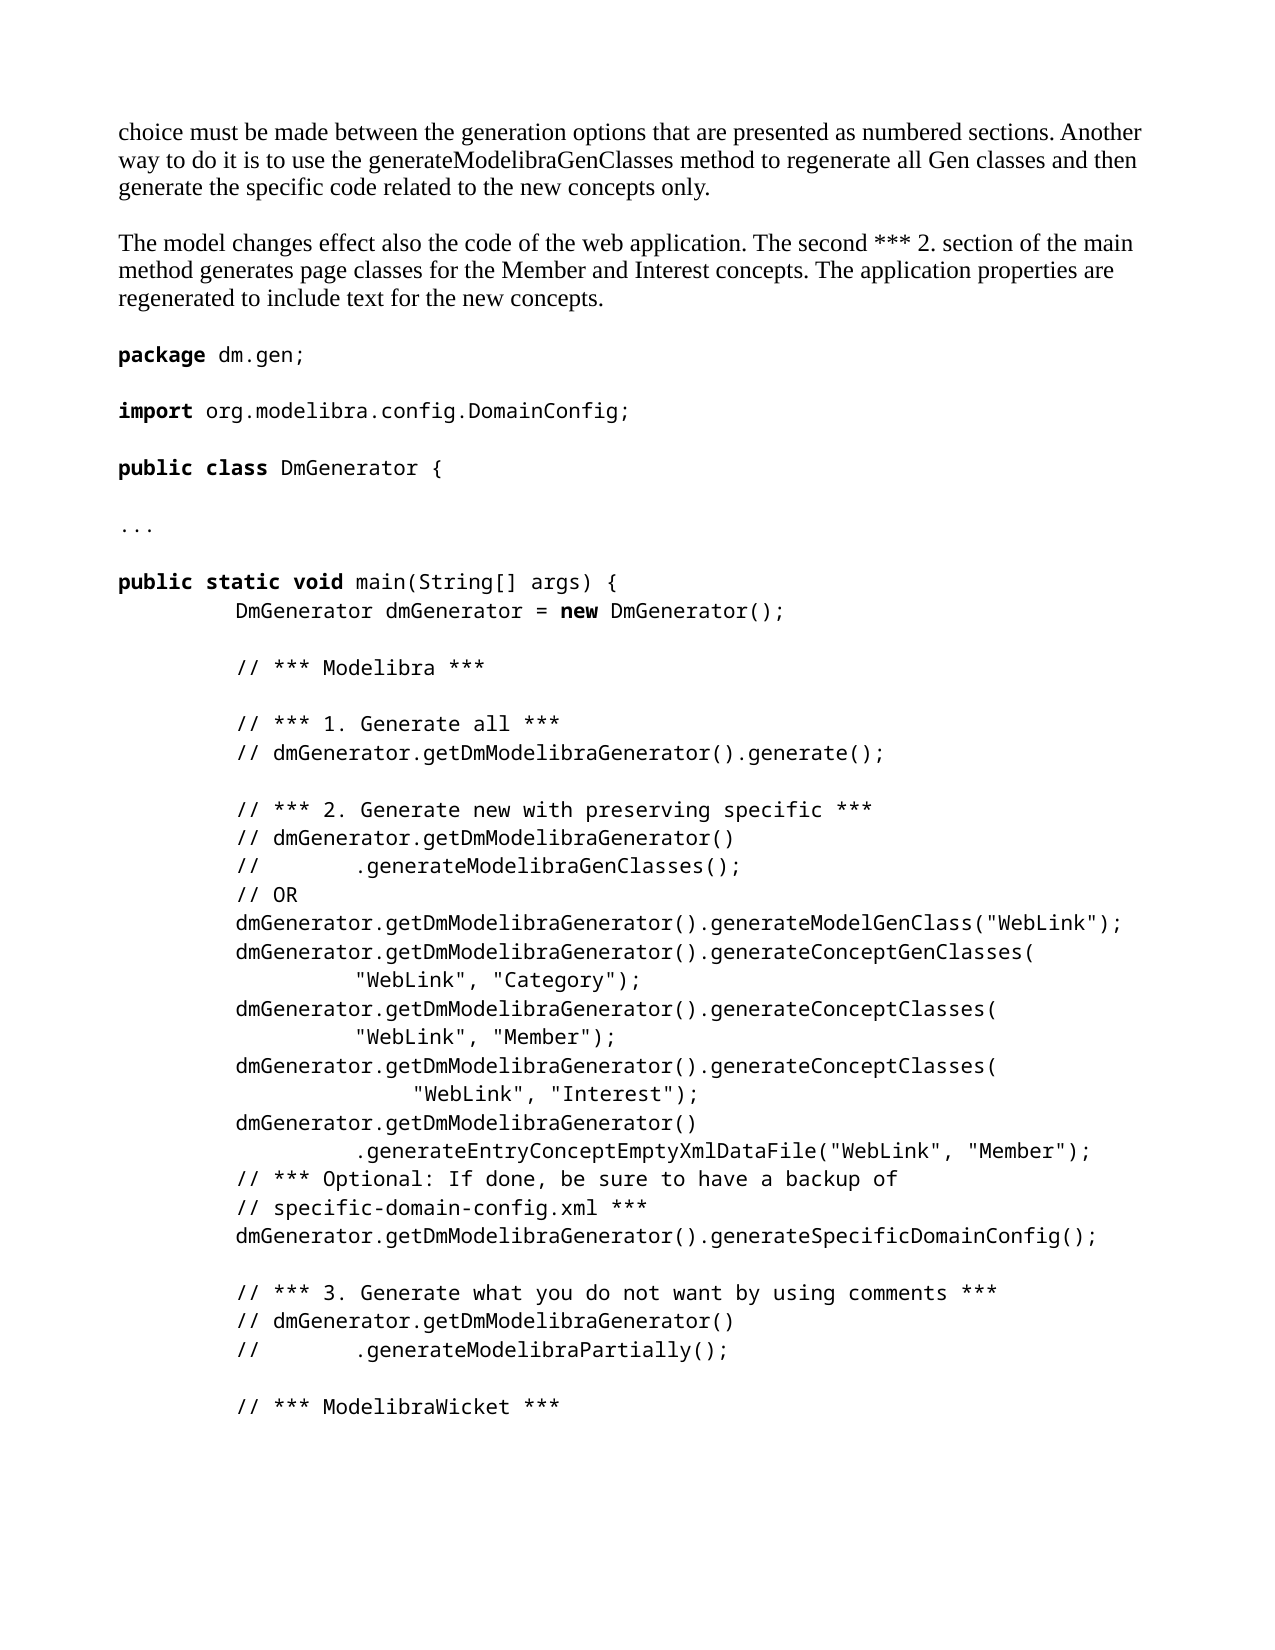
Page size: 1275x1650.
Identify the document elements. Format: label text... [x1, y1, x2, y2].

text DmGenerator dmGenerator = new DmGenerator(); [118, 596, 1157, 624]
text "WebLink", "Interest"); [118, 1079, 1157, 1108]
text // *** 2. Generate new with preserving specific *** [118, 795, 1157, 823]
text // *** 1. Generate all *** [118, 709, 1157, 738]
text dmGenerator.getDmModelibraGenerator().generateConceptGenClasses( [118, 937, 1157, 965]
text package dm.gen; [118, 340, 1157, 368]
text // *** ModelibraWicket *** [118, 1392, 1157, 1420]
text dmGenerator.getDmModelibraGenerator().generateSpecificDomainConfig(); [118, 1221, 1157, 1250]
text dmGenerator.getDmModelibraGenerator().generateConceptClasses( [118, 1051, 1157, 1079]
text // .generateModelibraGenClasses(); [118, 852, 1157, 880]
text dmGenerator.getDmModelibraGenerator().generateConceptClasses( [118, 994, 1157, 1022]
text public class DmGenerator { [118, 453, 1157, 482]
text choice must be made between the generation options that are presented as numbered sections. Another way to do it is to use the generateModelibraGenClasses method to regenerate all Gen classes and then generate the specific code related to the new concepts only. [118, 118, 1157, 201]
text // dmGenerator.getDmModelibraGenerator() [118, 1307, 1157, 1335]
text // dmGenerator.getDmModelibraGenerator().generate(); [118, 738, 1157, 766]
text // *** Modelibra *** [118, 653, 1157, 681]
text dmGenerator.getDmModelibraGenerator().generateModelGenClass("WebLink"); [118, 908, 1157, 937]
text // *** 3. Generate what you do not want by using comments *** [118, 1278, 1157, 1307]
text dmGenerator.getDmModelibraGenerator() [118, 1108, 1157, 1136]
text // dmGenerator.getDmModelibraGenerator() [118, 823, 1157, 852]
text .generateEntryConceptEmptyXmlDataFile("WebLink", "Member"); [118, 1136, 1157, 1164]
text // specific-domain-config.xml *** [118, 1193, 1157, 1221]
text public static void main(String[] args) { [118, 567, 1157, 596]
text // .generateModelibraPartially(); [118, 1335, 1157, 1363]
text ... [118, 510, 1157, 539]
text import org.modelibra.config.DomainConfig; [118, 397, 1157, 425]
text "WebLink", "Member"); [118, 1022, 1157, 1051]
text The model changes effect also the code of the web application. The second *** 2. section of the main method generates page classes for the Member and Interest concepts. The application properties are regenerated to include text for the new concepts. [118, 229, 1157, 312]
text // *** Optional: If done, be sure to have a backup of [118, 1164, 1157, 1193]
text // OR [118, 880, 1157, 908]
text "WebLink", "Category"); [118, 965, 1157, 994]
